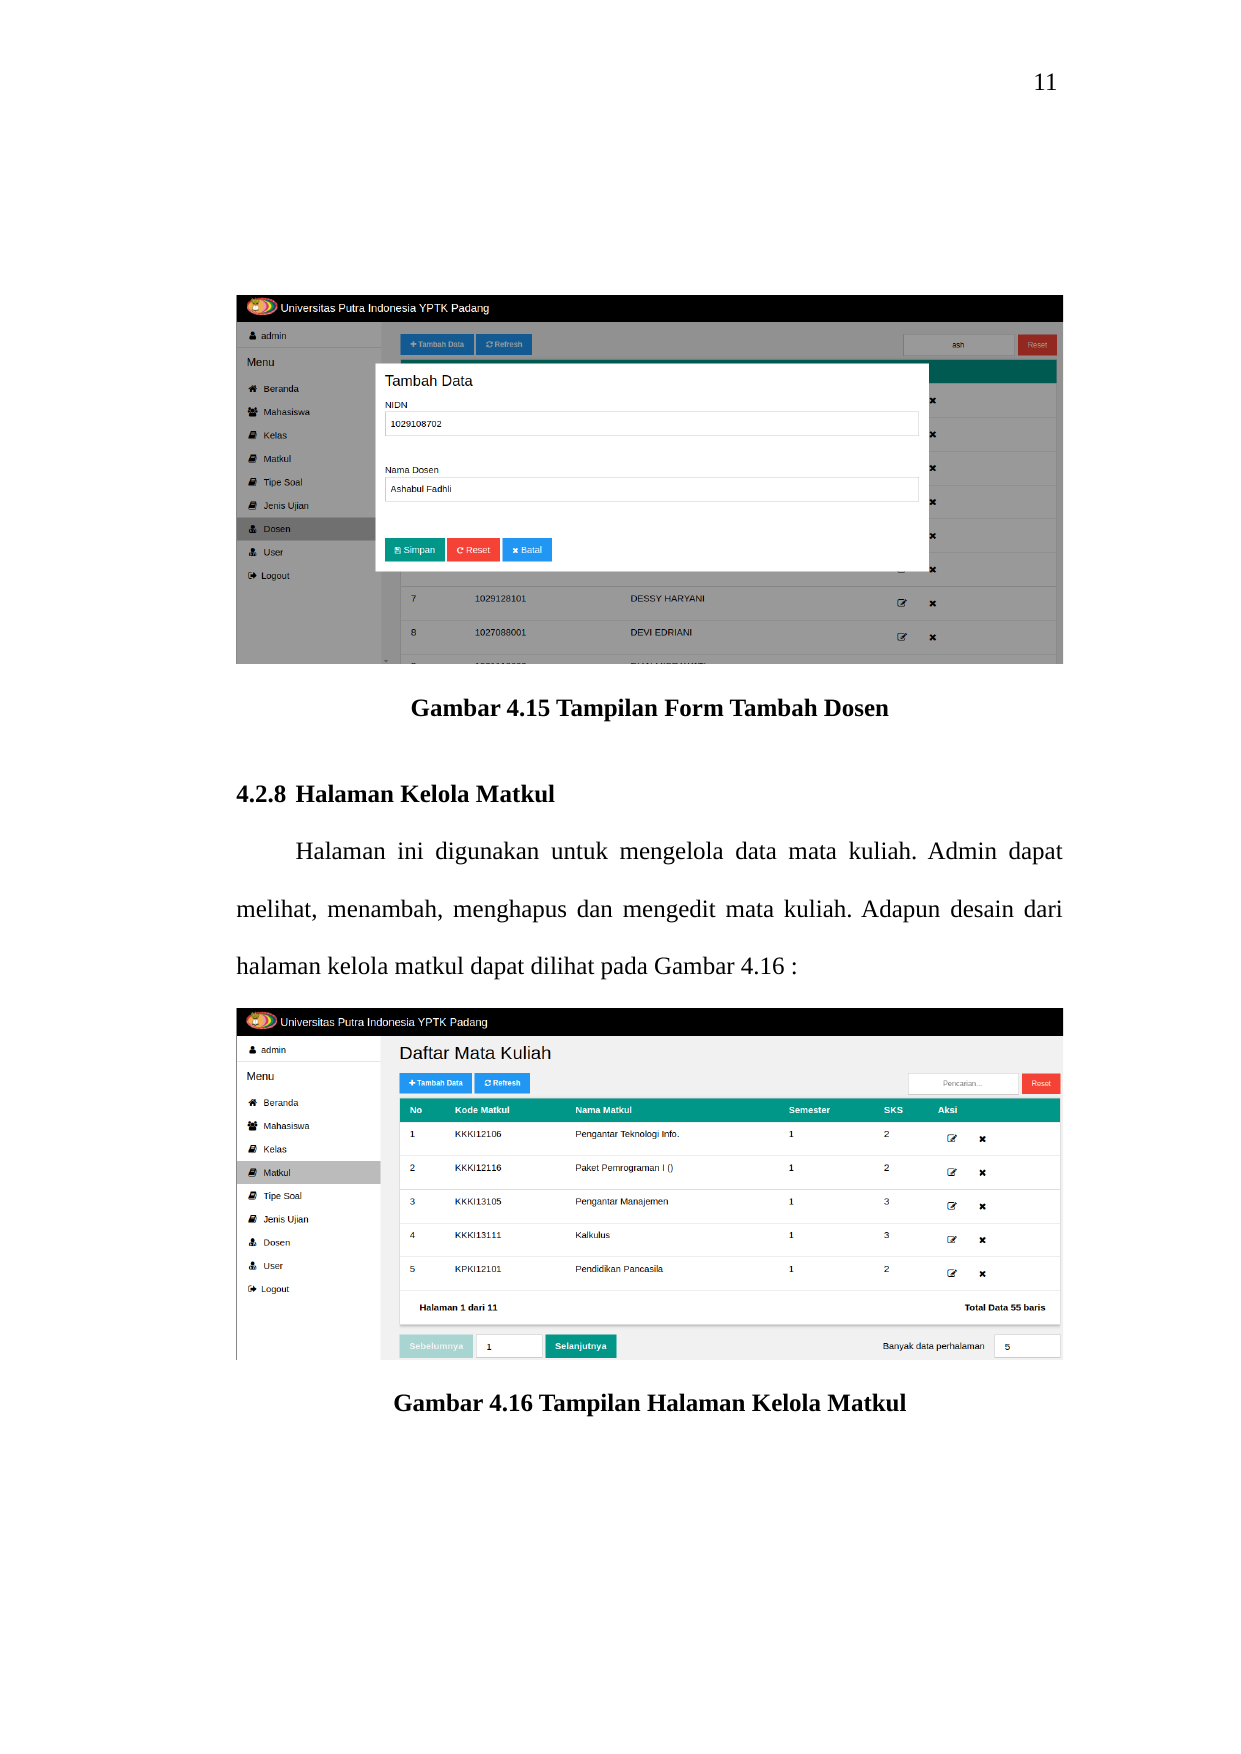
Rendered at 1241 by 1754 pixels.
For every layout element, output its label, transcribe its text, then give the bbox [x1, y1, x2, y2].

picture [236, 1008, 1064, 1360]
text Gambar 4.16 Tampilan Halaman Kelola Matkul [236, 1360, 1063, 1417]
subtitle 4.2.8 Halaman Kelola Matkul [236, 779, 1063, 808]
text Halaman ini digunakan untuk mengelola data mata kuliah. Admin dapat melihat, menambah, menghapus dan mengedit mata kuliah. Adapun desain dari halaman kelola matkul dapat dilihat pada Gambar 4.16 : [236, 836, 1063, 980]
picture [236, 295, 1064, 664]
text Gambar 4.15 Tampilan Form Tambah Dosen [236, 664, 1063, 721]
